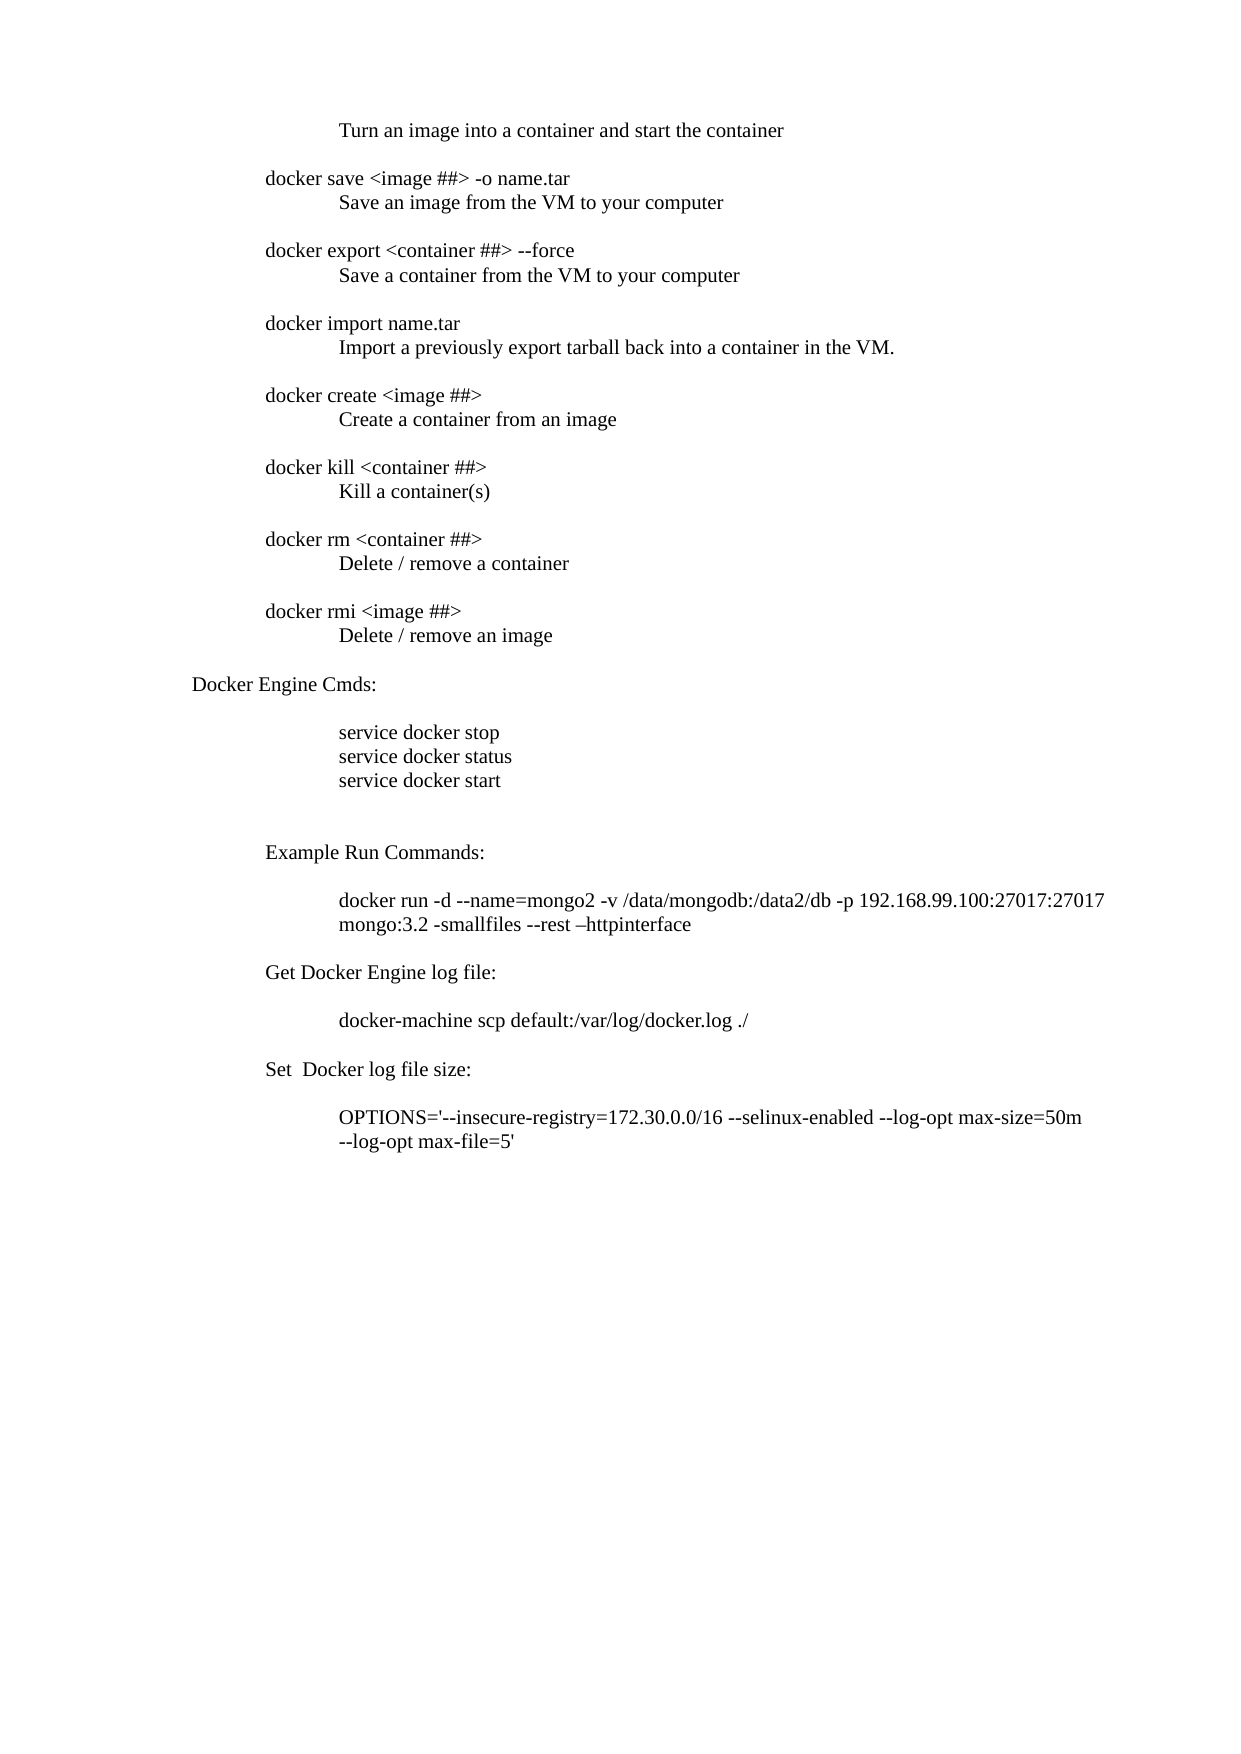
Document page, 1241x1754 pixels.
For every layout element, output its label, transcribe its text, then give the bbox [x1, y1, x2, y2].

text Delete / remove a container [118, 551, 1122, 575]
text Save a container from the VM to your computer [118, 262, 1122, 287]
text docker create <image ##> [118, 383, 1122, 407]
text Import a previously export tarball back into a container in the VM. [118, 335, 1122, 359]
text docker run -d --name=mongo2 -v /data/mongodb:/data2/db -p 192.168.99.100:27017:27017 mongo:3.2 -smallfiles --rest –httpinterface [118, 888, 1122, 936]
text Kill a container(s) [118, 479, 1122, 503]
text Get Docker Engine log file: [118, 960, 1122, 984]
text Turn an image into a container and start the container [118, 118, 1122, 142]
text OPTIONS='--insecure-registry=172.30.0.0/16 --selinux-enabled --log-opt max-size=50m [118, 1105, 1122, 1129]
text docker rmi <image ##> [118, 599, 1122, 623]
text service docker status [118, 744, 1122, 768]
text Set Docker log file size: [118, 1057, 1122, 1081]
text --log-opt max-file=5' [118, 1129, 1122, 1153]
text docker import name.tar [118, 311, 1122, 335]
text Save an image from the VM to your computer [118, 190, 1122, 214]
text docker rm <container ##> [118, 527, 1122, 551]
text Create a container from an image [118, 407, 1122, 431]
text docker kill <container ##> [118, 455, 1122, 479]
text docker export <container ##> --force [118, 238, 1122, 262]
text Delete / remove an image [118, 623, 1122, 647]
text service docker stop [118, 720, 1122, 744]
text Docker Engine Cmds: [118, 672, 1122, 696]
text docker-machine scp default:/var/log/docker.log ./ [118, 1008, 1122, 1032]
text docker save <image ##> -o name.tar [118, 166, 1122, 190]
text Example Run Commands: [118, 840, 1122, 864]
text service docker start [118, 768, 1122, 792]
